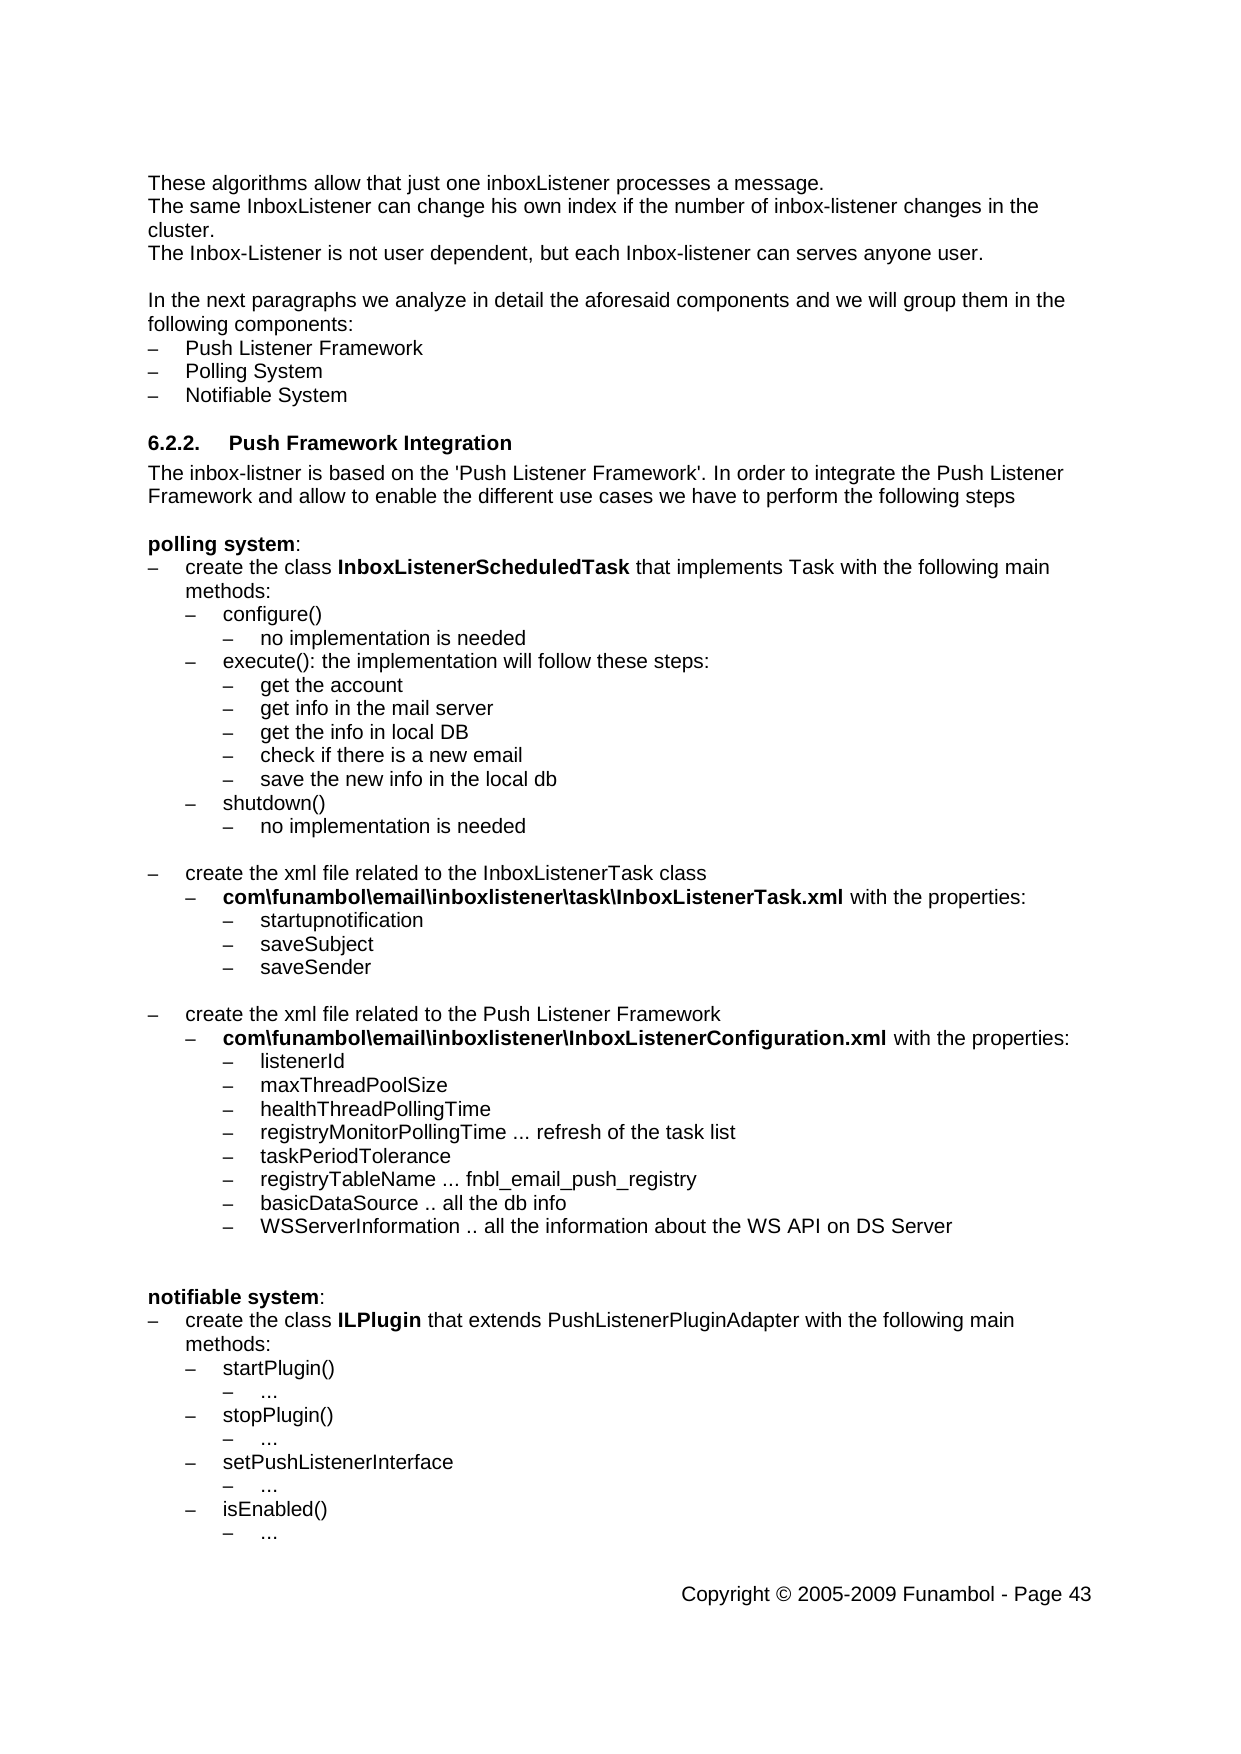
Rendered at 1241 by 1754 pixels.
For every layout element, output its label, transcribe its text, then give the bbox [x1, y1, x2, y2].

list create the class ILPlugin that extends PushListenerPluginAdapter with the following main methods: [148, 1309, 1093, 1356]
list create the xml file related to the Push Listener Framework [148, 1003, 1093, 1026]
list shutdown() [185, 791, 1093, 814]
list create the xml file related to the InboxListenerTask class [148, 862, 1093, 885]
list ... [223, 1427, 1093, 1450]
text These algorithms allow that just one inboxListener processes a message. [148, 171, 1093, 195]
list basicDataSource .. all the db info [223, 1191, 1093, 1215]
text polling system: [148, 532, 1093, 556]
list saveSender [223, 956, 1093, 979]
list registryTableName ... fnbl_email_push_registry [223, 1168, 1093, 1191]
text The same InboxListener can change his own index if the number of inbox-listener changes in the cluster. [148, 195, 1093, 242]
list check if there is a new email [223, 744, 1093, 767]
list listenerId [223, 1050, 1093, 1073]
list startupnotification [223, 909, 1093, 932]
list healthThreadPollingTime [223, 1097, 1093, 1121]
list registryMonitorPollingTime ... refresh of the task list [223, 1121, 1093, 1144]
list save the new info in the local db [223, 767, 1093, 791]
list WSServerInformation .. all the information about the WS API on DS Server [223, 1215, 1093, 1238]
list com\funambol\email\inboxlistener\InboxListenerConfiguration.xml with the properties: [185, 1026, 1093, 1050]
list maxThreadPoolSize [223, 1073, 1093, 1097]
list saveSubject [223, 932, 1093, 956]
text In the next paragraphs we analyze in detail the aforesaid components and we will group them in the following components: [148, 289, 1093, 336]
list ... [223, 1474, 1093, 1497]
list Polling System [148, 359, 1093, 383]
list configure() [185, 603, 1093, 626]
list stopPlugin() [185, 1403, 1093, 1427]
list com\funambol\email\inboxlistener\task\InboxListenerTask.xml with the properties: [185, 885, 1093, 909]
list startPlugin() [185, 1356, 1093, 1379]
list no implementation is needed [223, 626, 1093, 650]
list setPushListenerInterface [185, 1450, 1093, 1474]
list ... [223, 1379, 1093, 1403]
list ... [223, 1521, 1093, 1544]
text The inbox-listner is based on the 'Push Listener Framework'. In order to integrate the Push Listener Framework and allow to enable the different use cases we have to perform the following steps [148, 461, 1093, 508]
list get the info in local DB [223, 720, 1093, 744]
list execute(): the implementation will follow these steps: [185, 650, 1093, 673]
list Push Listener Framework [148, 336, 1093, 359]
list isEnabled() [185, 1497, 1093, 1521]
list no implementation is needed [223, 814, 1093, 838]
list get info in the mail server [223, 697, 1093, 720]
text notifiable system: [148, 1285, 1093, 1309]
list Notifiable System [148, 383, 1093, 407]
list taskPeriodTolerance [223, 1144, 1093, 1168]
subtitle Push Framework Integration [148, 432, 1093, 455]
list create the class InboxListenerScheduledTask that implements Task with the following main methods: [148, 556, 1093, 603]
list get the account [223, 673, 1093, 697]
text The Inbox-Listener is not user dependent, but each Inbox-listener can serves anyone user. [148, 242, 1093, 265]
